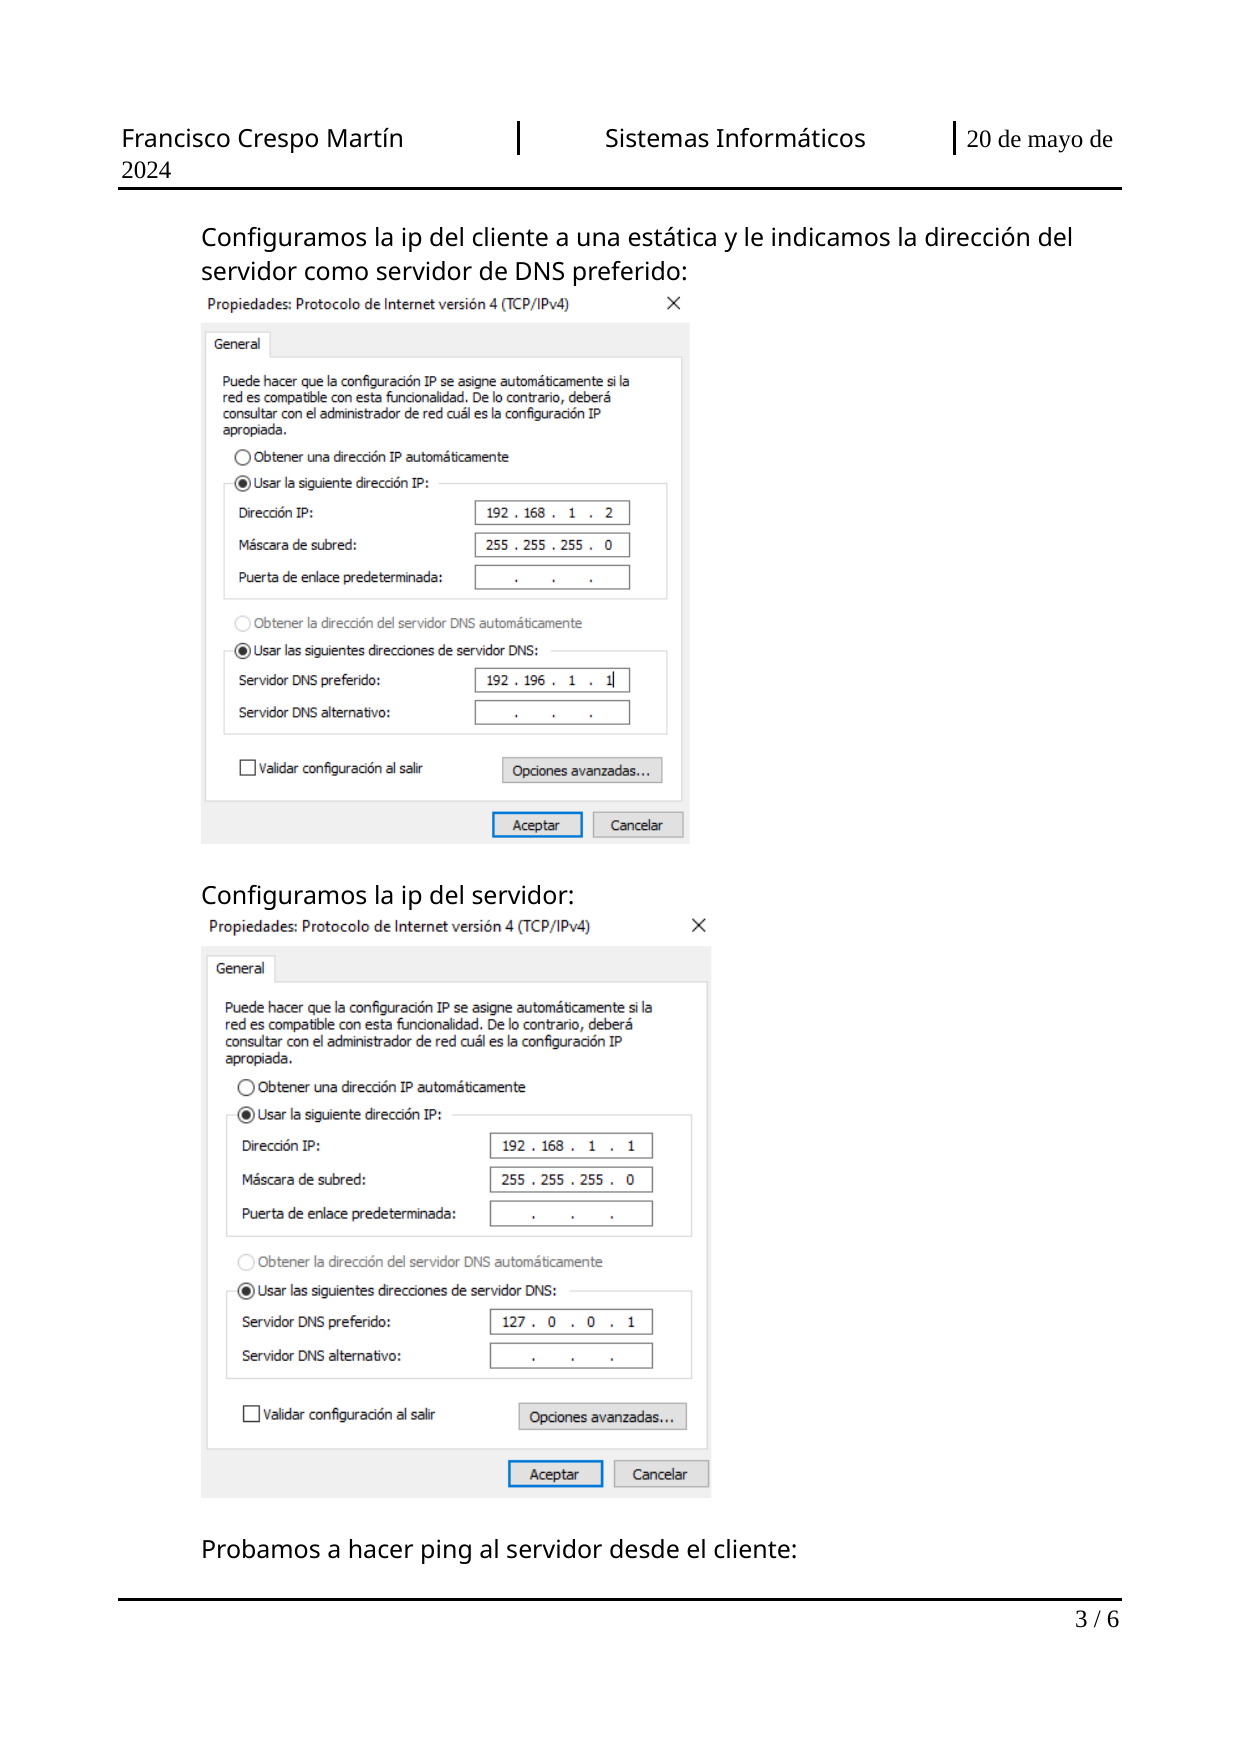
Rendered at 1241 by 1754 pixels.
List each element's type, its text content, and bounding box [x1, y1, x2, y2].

subtitle Configuramos la ip del servidor: [201, 878, 1122, 912]
picture [200, 287, 690, 844]
subtitle Configuramos la ip del cliente a una estática y le indicamos la dirección del servidor como servidor de DNS preferido: [201, 219, 1122, 287]
picture [200, 911, 712, 1498]
subtitle Probamos a hacer ping al servidor desde el cliente: [201, 1532, 1122, 1566]
